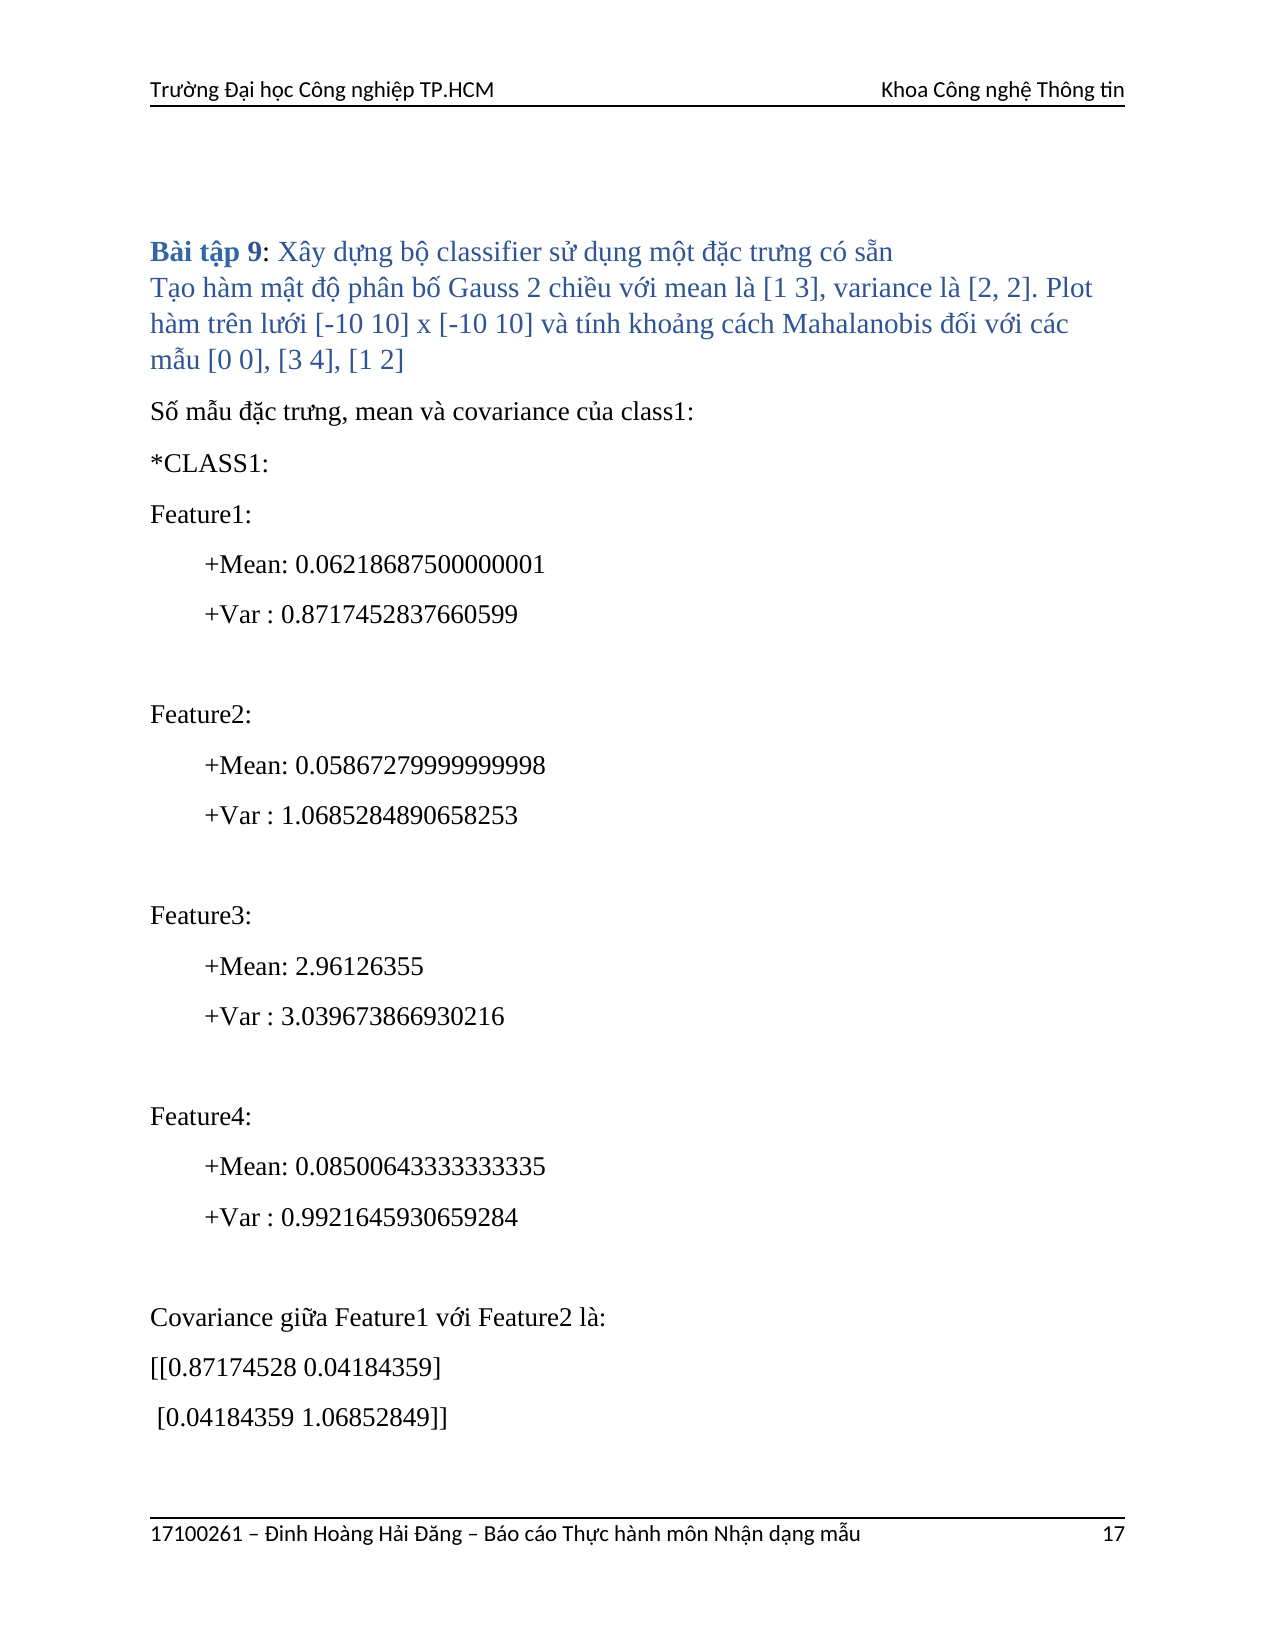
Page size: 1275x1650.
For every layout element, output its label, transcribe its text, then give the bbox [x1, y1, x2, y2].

text Số mẫu đặc trưng, mean và covariance của class1: [150, 395, 1125, 426]
table_header *CLASS1: Feature1: +Mean: 0.06218687500000001 +Var : 0.8717452837660599 Feature2: +Mean: 0.05867279999999998 +Var : 1.0685284890658253 Feature3: +Mean: 2.96126355 +Var : 3.039673866930216 Feature4: +Mean: 0.08500643333333335 +Var : 0.9921645930659284 Covariance giữa Feature1 với Feature2 là: [[0.87174528 0.04184359] [0.04184359 1.06852849]] [150, 448, 1125, 1452]
subtitle Bài tập 9: Xây dựng bộ classifier sử dụng một đặc trưng có sẵn [150, 234, 1125, 267]
text Tạo hàm mật độ phân bố Gauss 2 chiều với mean là [1 3], variance là [2, 2]. Plot hàm trên lưới [-10 10] x [-10 10] và tính khoảng cách Mahalanobis đối với các mẫu [0 0], [3 4], [1 2] [150, 270, 1125, 376]
